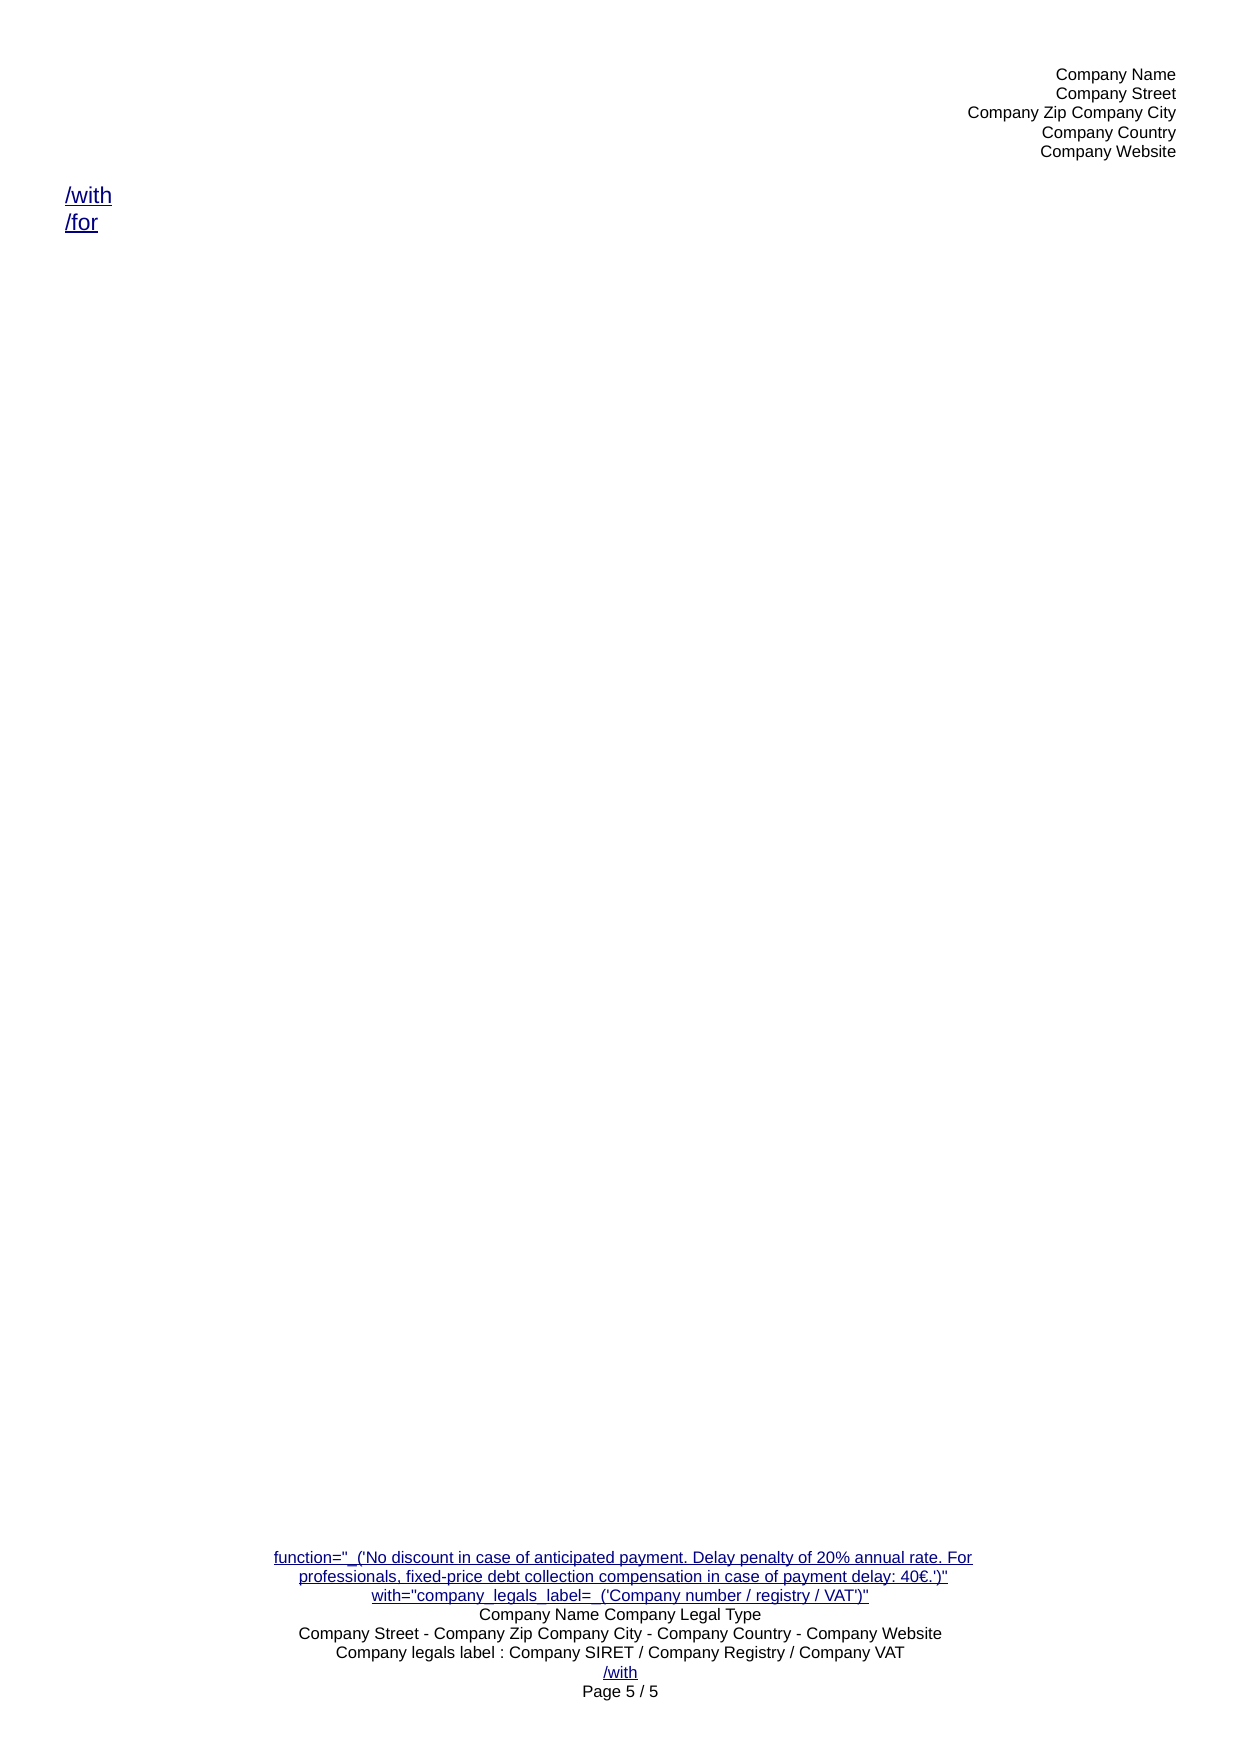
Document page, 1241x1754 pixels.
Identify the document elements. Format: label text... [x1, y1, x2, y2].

text /for [65, 209, 1175, 235]
text /with [65, 182, 1175, 209]
